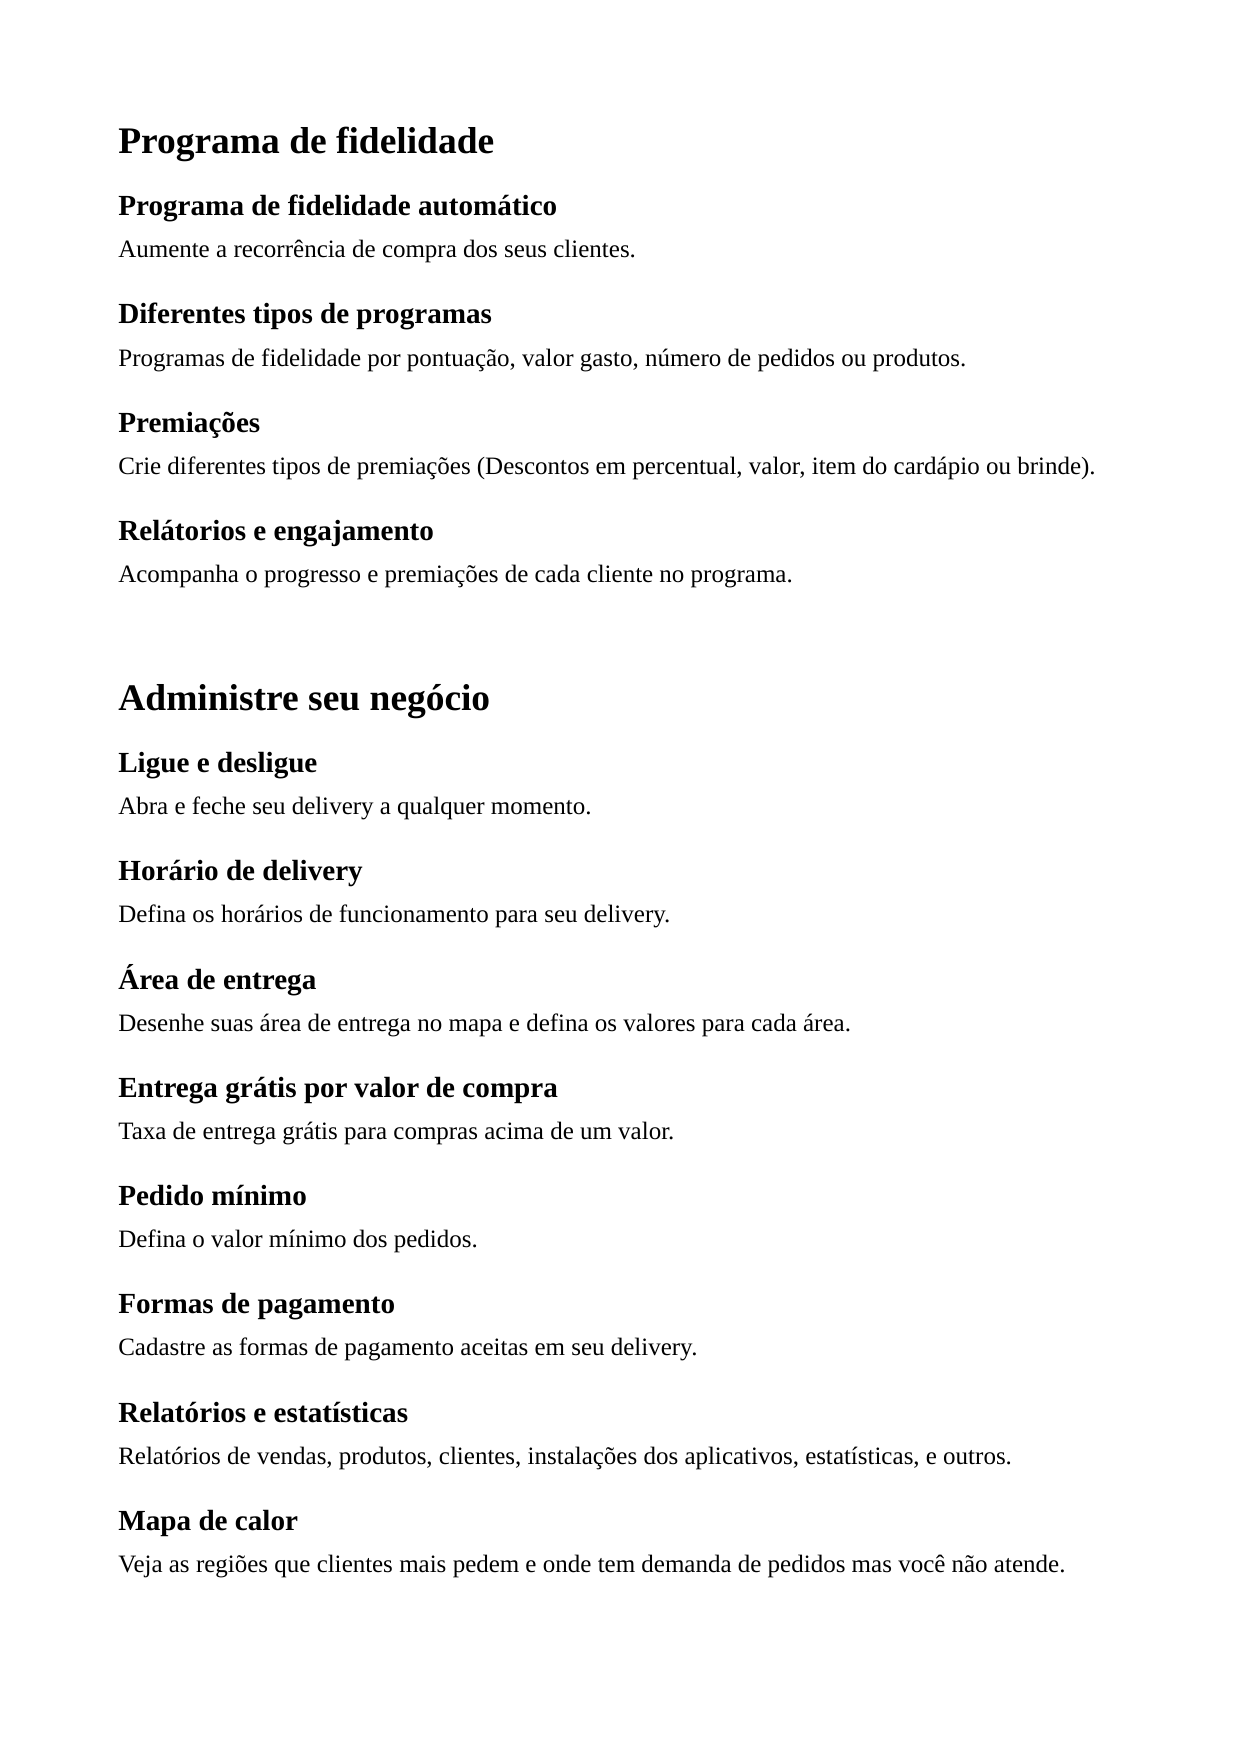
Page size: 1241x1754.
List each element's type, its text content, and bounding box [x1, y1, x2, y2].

subtitle Programa de fidelidade [118, 118, 1122, 161]
text Taxa de entrega grátis para compras acima de um valor. [118, 1116, 1122, 1145]
subtitle Premiações [118, 405, 1122, 438]
text Relatórios de vendas, produtos, clientes, instalações dos aplicativos, estatísticas, e outros. [118, 1441, 1122, 1469]
subtitle Horário de delivery [118, 853, 1122, 887]
text Desenhe suas área de entrega no mapa e defina os valores para cada área. [118, 1008, 1122, 1037]
text Abra e feche seu delivery a qualquer momento. [118, 791, 1122, 820]
text Defina o valor mínimo dos pedidos. [118, 1224, 1122, 1253]
text Crie diferentes tipos de premiações (Descontos em percentual, valor, item do cardápio ou brinde). [118, 451, 1122, 479]
subtitle Área de entrega [118, 962, 1122, 995]
text Veja as regiões que clientes mais pedem e onde tem demanda de pedidos mas você não atende. [118, 1549, 1122, 1578]
subtitle Programa de fidelidade automático [118, 188, 1122, 222]
subtitle Ligue e desligue [118, 745, 1122, 779]
subtitle Relatórios e estatísticas [118, 1395, 1122, 1428]
text Defina os horários de funcionamento para seu delivery. [118, 899, 1122, 928]
subtitle Diferentes tipos de programas [118, 297, 1122, 330]
text Aumente a recorrência de compra dos seus clientes. [118, 234, 1122, 263]
subtitle Pedido mínimo [118, 1178, 1122, 1212]
subtitle Mapa de calor [118, 1503, 1122, 1536]
text Programas de fidelidade por pontuação, valor gasto, número de pedidos ou produtos. [118, 343, 1122, 371]
subtitle Entrega grátis por valor de compra [118, 1070, 1122, 1103]
subtitle Relátorios e engajamento [118, 513, 1122, 547]
text Acompanha o progresso e premiações de cada cliente no programa. [118, 559, 1122, 588]
subtitle Formas de pagamento [118, 1286, 1122, 1320]
text Cadastre as formas de pagamento aceitas em seu delivery. [118, 1332, 1122, 1361]
subtitle Administre seu negócio [118, 675, 1122, 718]
